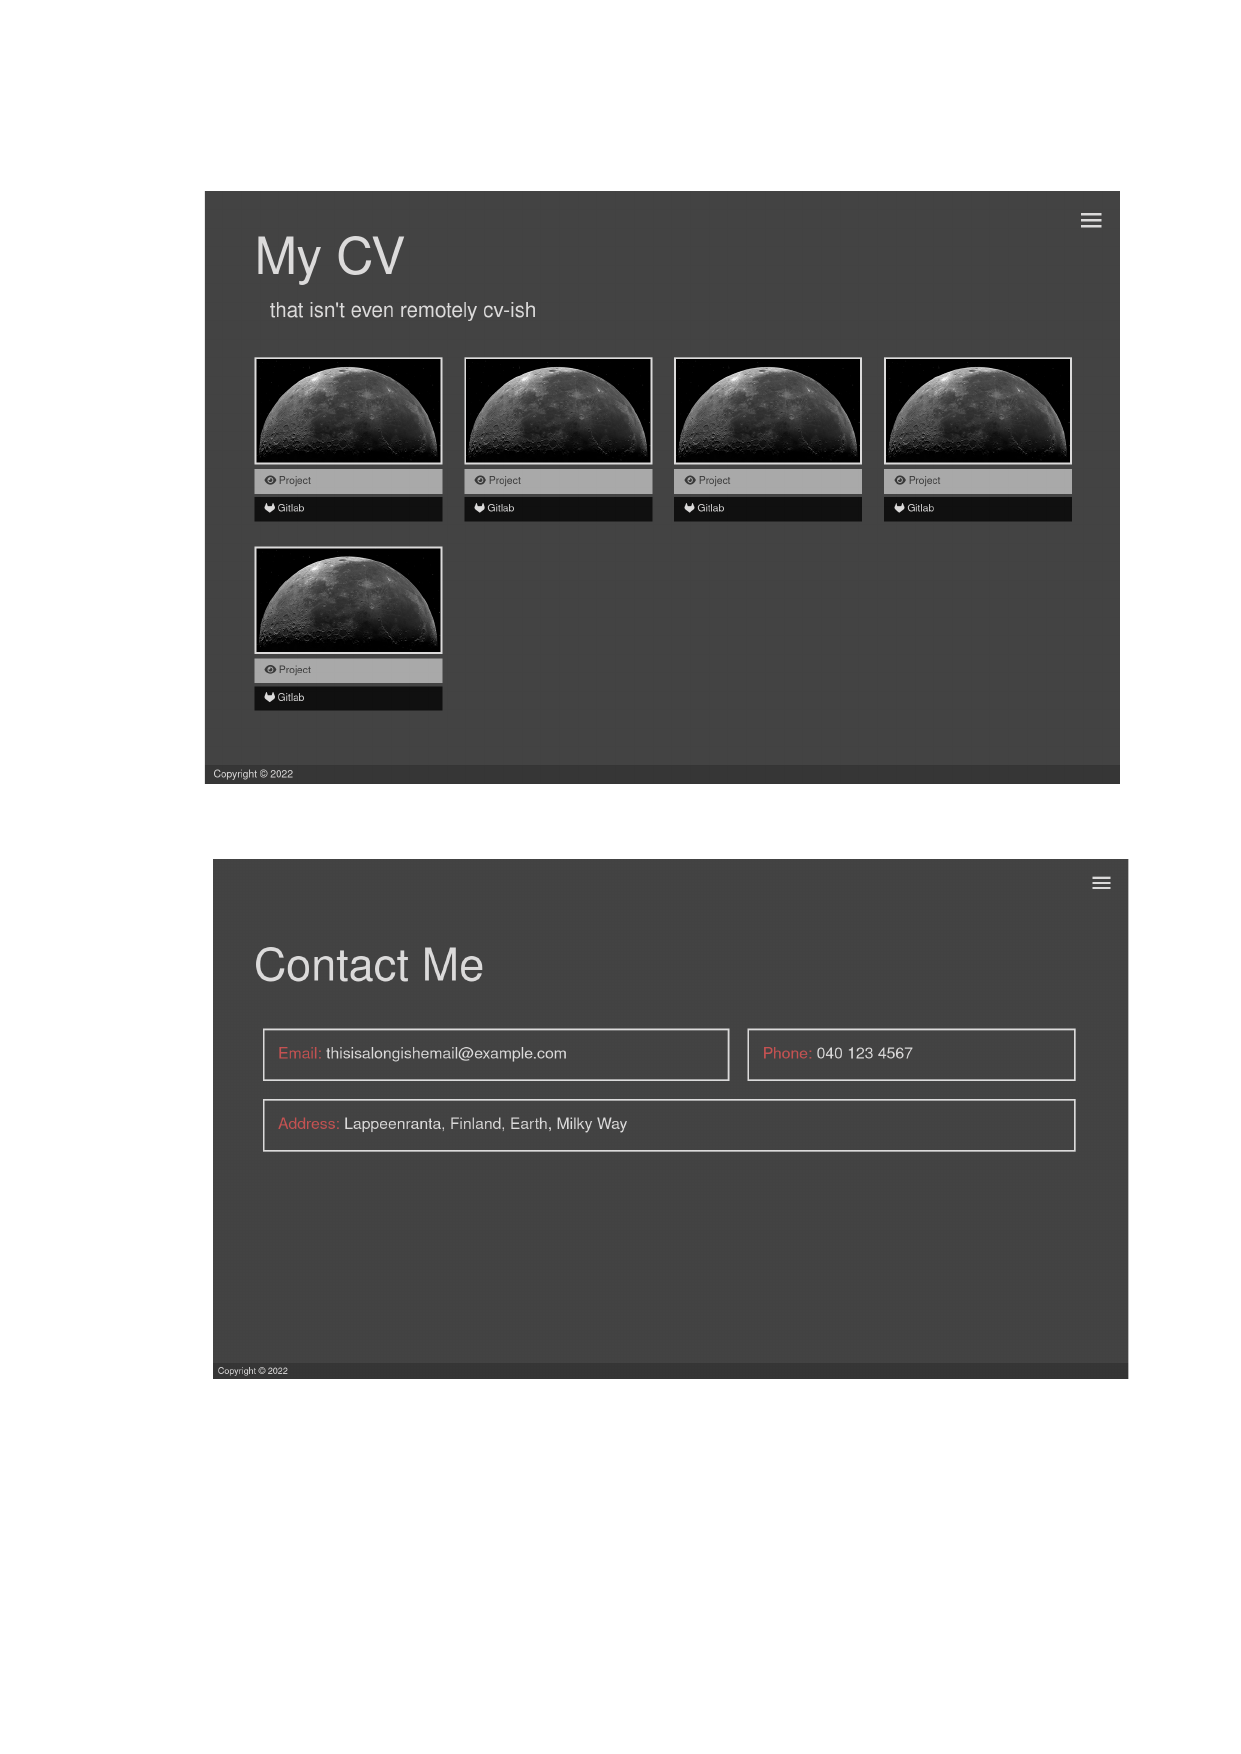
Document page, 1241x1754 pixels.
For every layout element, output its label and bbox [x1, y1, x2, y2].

picture [204, 191, 1120, 784]
picture [213, 859, 1129, 1379]
